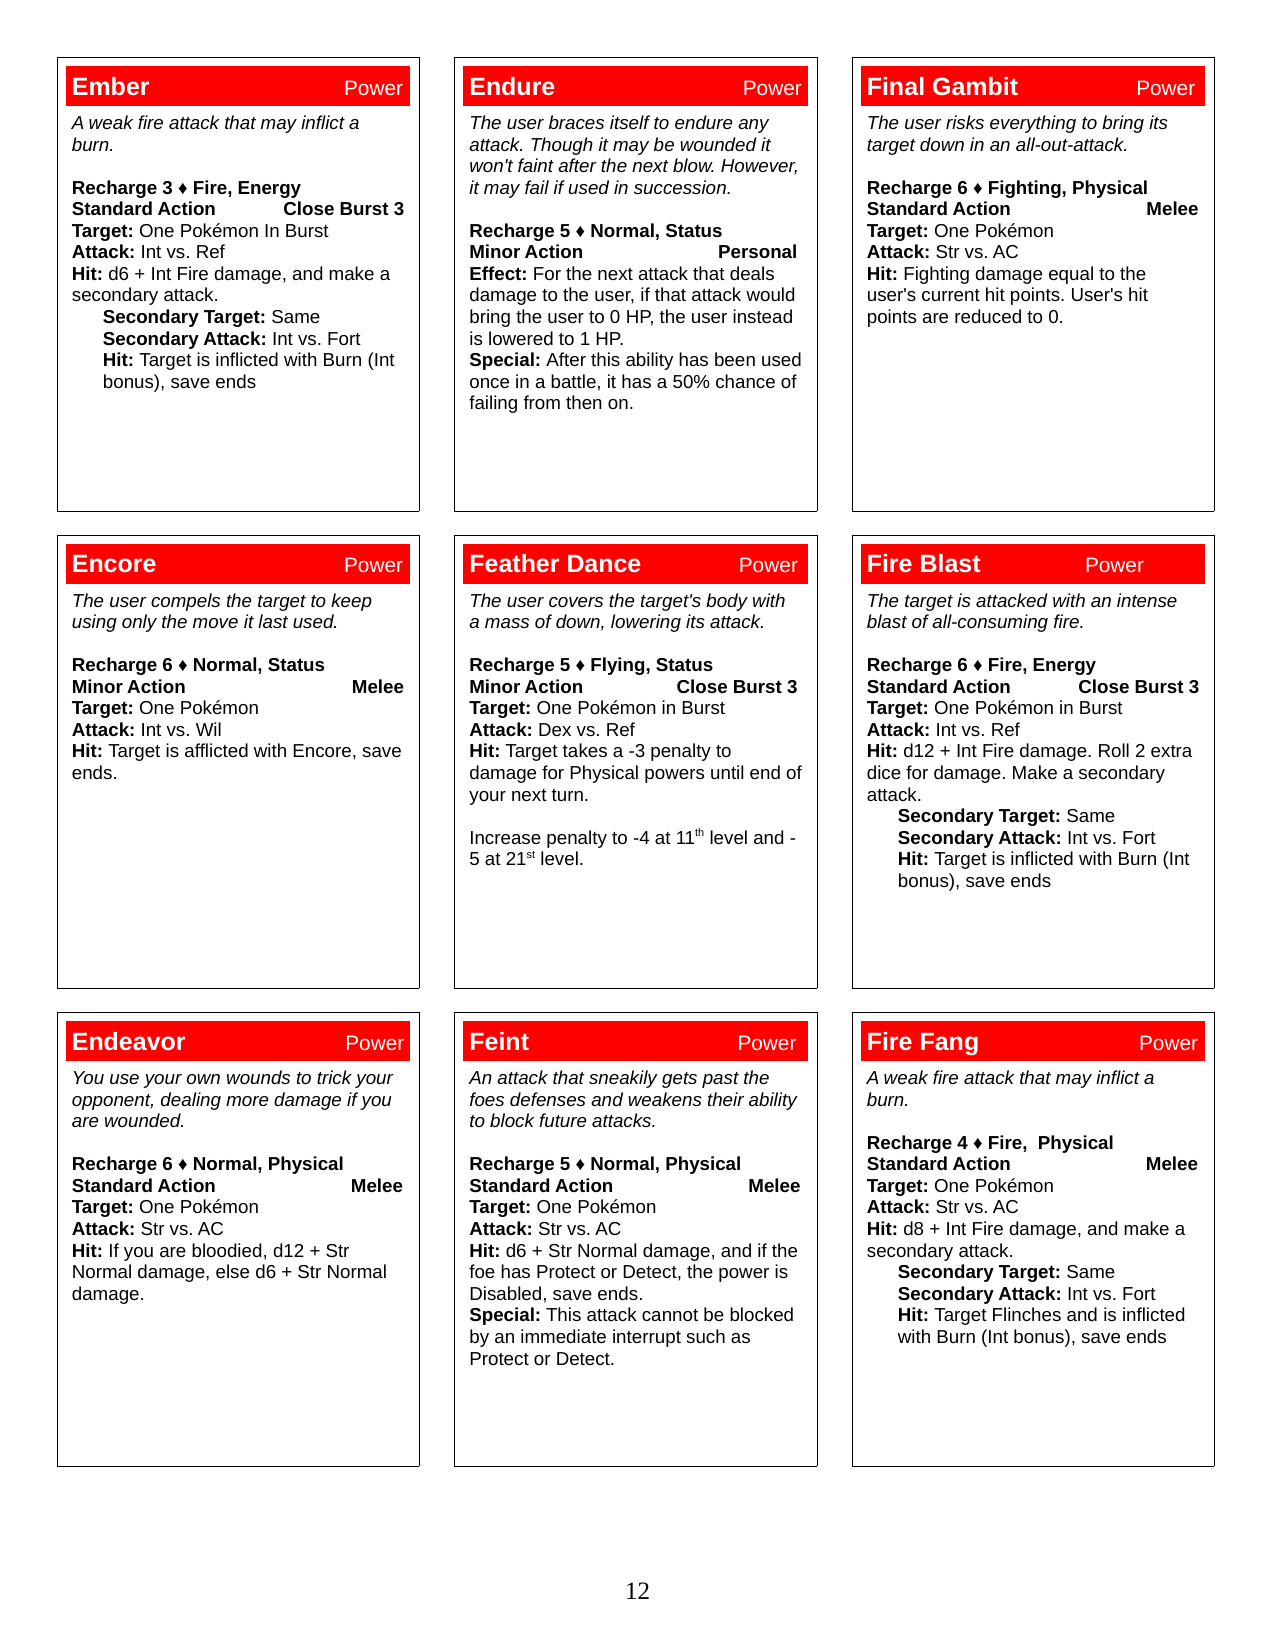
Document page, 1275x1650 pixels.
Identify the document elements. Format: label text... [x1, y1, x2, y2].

table_cell The user compels the target to keep using only the move it last used. Recharge 6 ♦ Normal, Status Minor Action Melee Target: One Pokémon Attack: Int vs. Wil Hit: Target is afflicted with Encore, save ends. [66, 584, 410, 789]
table_cell You use your own wounds to trick your opponent, dealing more damage if you are wounded. Recharge 6 ♦ Normal, Physical Standard Action Melee Target: One Pokémon Attack: Str vs. AC Hit: If you are bloodied, d12 + Str Normal damage, else d6 + Str Normal damage. [66, 1061, 410, 1310]
table_header Final Gambit Power [861, 66, 1205, 106]
table_header Encore Power [66, 544, 410, 584]
table_header Fire Fang Power [861, 1021, 1205, 1061]
table_header Endeavor Power [66, 1021, 410, 1061]
table_cell A weak fire attack that may inflict a burn. Recharge 4 ♦ Fire, Physical Standard Action Melee Target: One Pokémon Attack: Str vs. AC Hit: d8 + Int Fire damage, and make a secondary attack. Secondary Target: Same Secondary Attack: Int vs. Fort Hit: Target Flinches and is inflicted with Burn (Int bonus), save ends [861, 1061, 1205, 1374]
table_header Fire Blast Power [861, 544, 1205, 584]
table_cell The user braces itself to endure any attack. Though it may be wounded it won't faint after the next blow. However, it may fail if used in succession. Recharge 5 ♦ Normal, Status Minor Action Personal Effect: For the next attack that deals damage to the user, if that attack would bring the user to 0 HP, the user instead is lowered to 1 HP. Special: After this ability has been used once in a battle, it has a 50% chance of failing from then on. [463, 106, 808, 419]
table_cell The target is attacked with an intense blast of all-consuming fire. Recharge 6 ♦ Fire, Energy Standard Action Close Burst 3 Target: One Pokémon in Burst Attack: Int vs. Ref Hit: d12 + Int Fire damage. Roll 2 extra dice for damage. Make a secondary attack. Secondary Target: Same Secondary Attack: Int vs. Fort Hit: Target is inflicted with Burn (Int bonus), save ends [861, 584, 1205, 918]
table_cell A weak fire attack that may inflict a burn. Recharge 3 ♦ Fire, Energy Standard Action Close Burst 3 Target: One Pokémon In Burst Attack: Int vs. Ref Hit: d6 + Int Fire damage, and make a secondary attack. Secondary Target: Same Secondary Attack: Int vs. Fort Hit: Target is inflicted with Burn (Int bonus), save ends [66, 106, 410, 419]
table_cell The user risks everything to bring its target down in an all-out-attack. Recharge 6 ♦ Fighting, Physical Standard Action Melee Target: One Pokémon Attack: Str vs. AC Hit: Fighting damage equal to the user's current hit points. User's hit points are reduced to 0. [861, 106, 1205, 333]
table_header Ember Power [66, 66, 410, 106]
table_header Feint Power [463, 1021, 808, 1061]
table_cell The user covers the target's body with a mass of down, lowering its attack. Recharge 5 ♦ Flying, Status Minor Action Close Burst 3 Target: One Pokémon in Burst Attack: Dex vs. Ref Hit: Target takes a -3 penalty to damage for Physical powers until end of your next turn. Increase penalty to -4 at 11th level and -5 at 21st level. [463, 584, 808, 875]
table_header Feather Dance Power [463, 544, 808, 584]
table_cell An attack that sneakily gets past the foes defenses and weakens their ability to block future attacks. Recharge 5 ♦ Normal, Physical Standard Action Melee Target: One Pokémon Attack: Str vs. AC Hit: d6 + Str Normal damage, and if the foe has Protect or Detect, the power is Disabled, save ends. Special: This attack cannot be blocked by an immediate interrupt such as Protect or Detect. [463, 1061, 808, 1374]
table_header Endure Power [463, 66, 808, 106]
